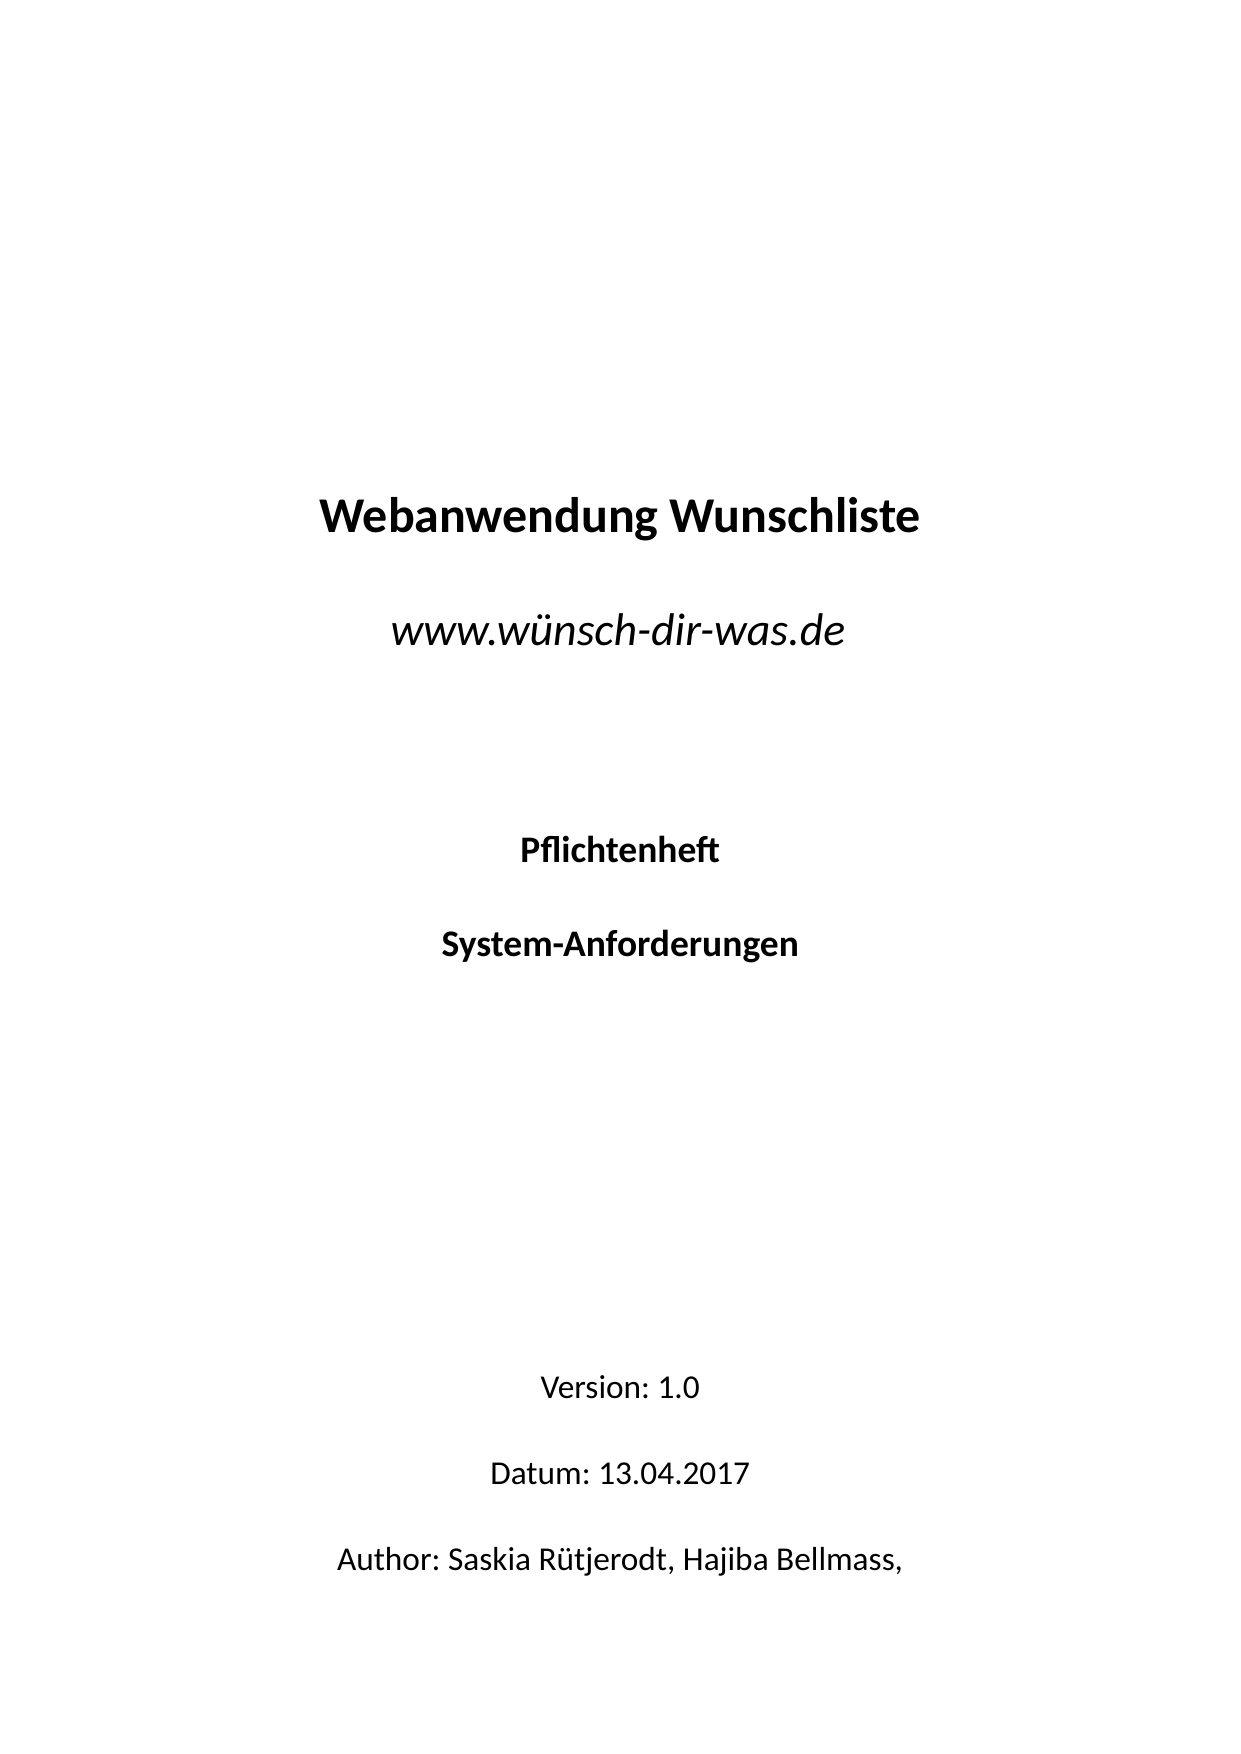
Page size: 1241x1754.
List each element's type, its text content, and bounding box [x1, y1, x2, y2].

text www.wünsch-dir-was.de [148, 601, 1093, 657]
text System-Anforderungen [148, 920, 1093, 966]
text Pflichtenheft [148, 826, 1093, 872]
text Author: Saskia Rütjerodt, Hajiba Bellmass, [148, 1538, 1093, 1578]
text Webanwendung Wunschliste [148, 484, 1093, 545]
text Datum: 13.04.2017 [148, 1452, 1093, 1492]
text Version: 1.0 [148, 1366, 1093, 1406]
